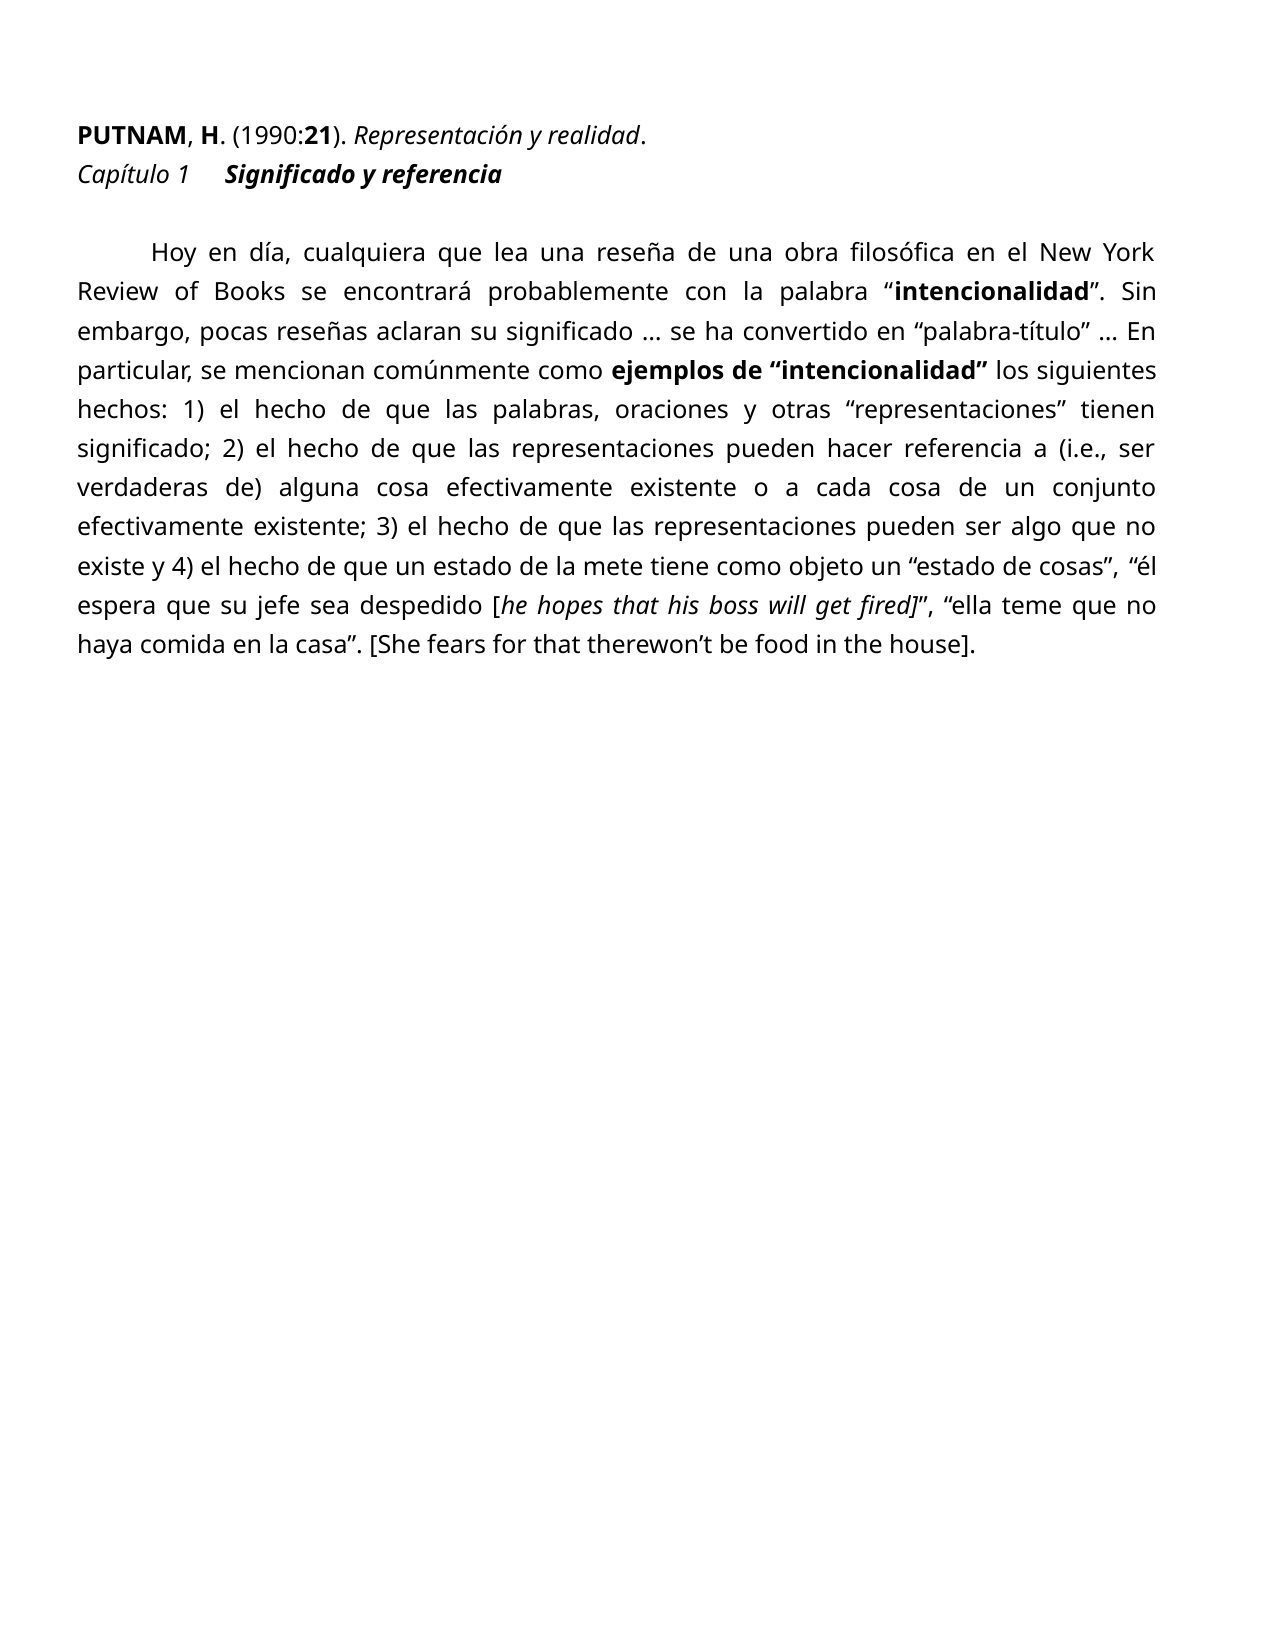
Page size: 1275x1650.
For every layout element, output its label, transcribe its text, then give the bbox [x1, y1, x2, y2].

text PUTNAM, H. (1990:21). Representación y realidad. [77, 117, 1157, 151]
text Hoy en día, cualquiera que lea una reseña de una obra filosófica en el New York Review of Books se encontrará probablemente con la palabra “intencionalidad”. Sin embargo, pocas reseñas aclaran su significado … se ha convertido en “palabra-título” … En particular, se mencionan comúnmente como ejemplos de “intencionalidad” los siguientes hechos: 1) el hecho de que las palabras, oraciones y otras “representaciones” tienen significado; 2) el hecho de que las representaciones pueden hacer referencia a (i.e., ser verdaderas de) alguna cosa efectivamente existente o a cada cosa de un conjunto efectivamente existente; 3) el hecho de que las representaciones pueden ser algo que no existe y 4) el hecho de que un estado de la mete tiene como objeto un “estado de cosas”, “él espera que su jefe sea despedido [he hopes that his boss will get fired]”, “ella teme que no haya comida en la casa”. [She fears for that therewon’t be food in the house]. [77, 235, 1157, 661]
text Capítulo 1 Significado y referencia [77, 156, 1157, 191]
